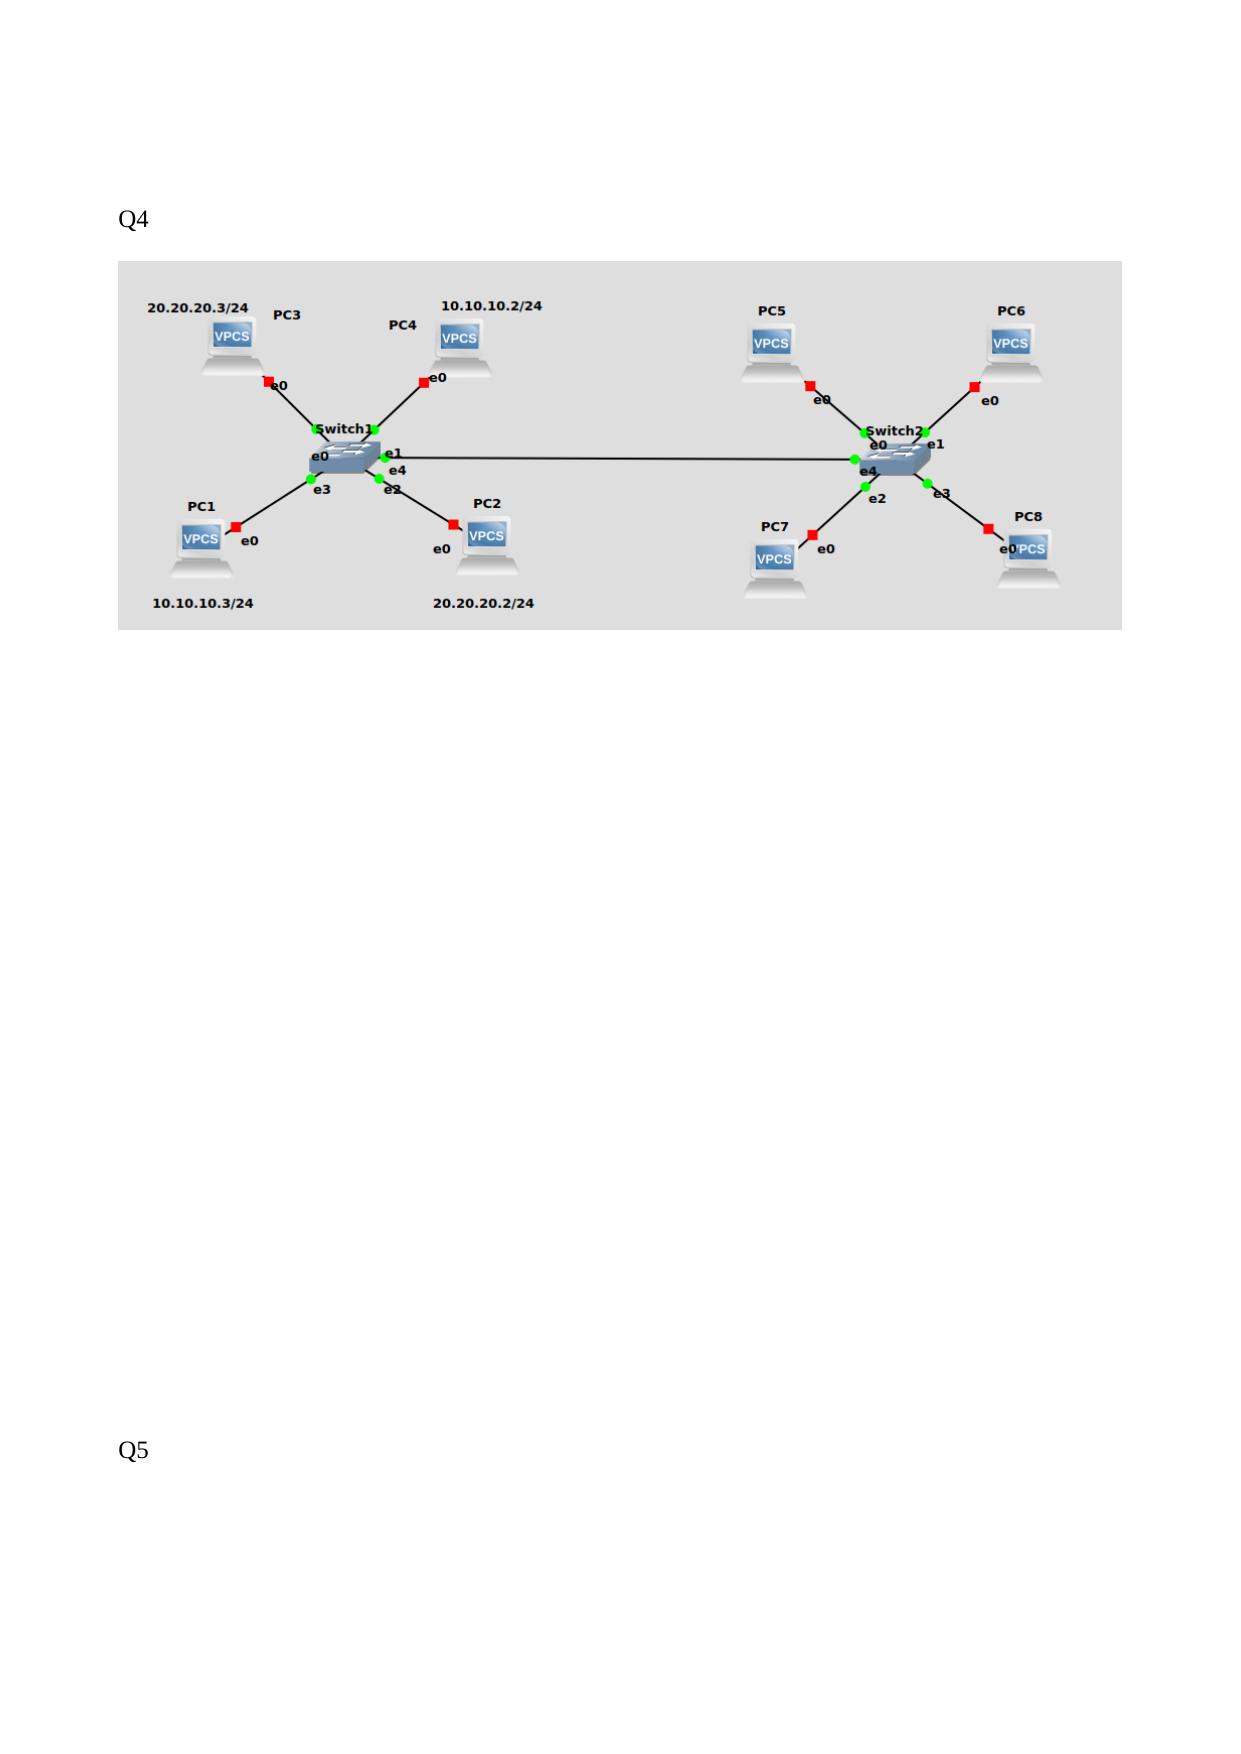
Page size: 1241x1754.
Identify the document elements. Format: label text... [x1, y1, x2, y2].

text Q5 [118, 1435, 1122, 1463]
picture [118, 261, 1123, 630]
text Q4 [118, 204, 1122, 233]
